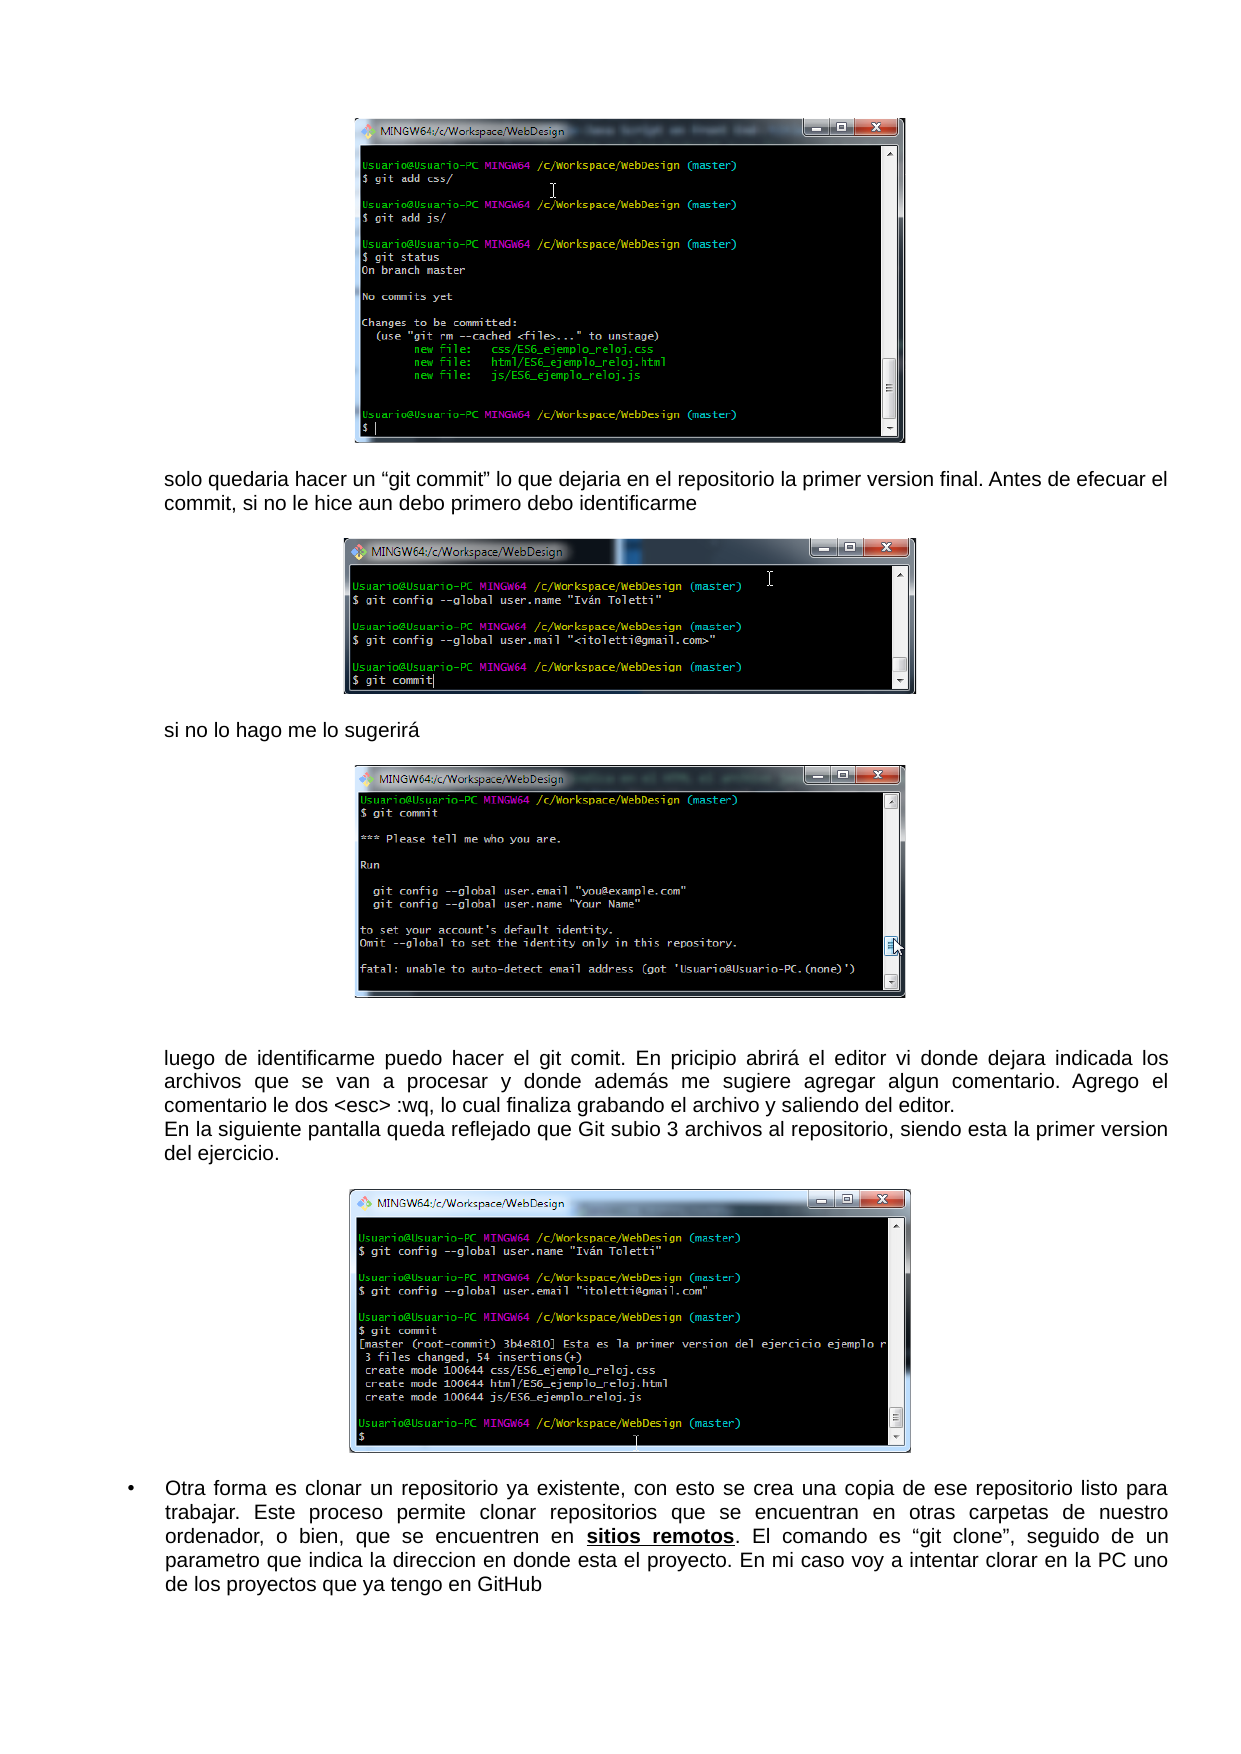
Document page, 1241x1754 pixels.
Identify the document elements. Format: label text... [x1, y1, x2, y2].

text si no lo hago me lo sugerirá [164, 717, 1170, 741]
text solo quedaria hacer un “git commit” lo que dejaria en el repositorio la primer version final. Antes de efecuar el commit, si no le hice aun debo primero debo identificarme [164, 467, 1170, 515]
picture [354, 118, 906, 443]
text En la siguiente pantalla queda reflejado que Git subio 3 archivos al repositorio, siendo esta la primer version del ejercicio. [164, 1117, 1170, 1165]
picture [349, 1189, 911, 1453]
text luego de identificarme puedo hacer el git comit. En pricipio abrirá el editor vi donde dejara indicada los archivos que se van a procesar y donde además me sugiere agregar algun comentario. Agrego el comentario le dos <esc> :wq, lo cual finaliza grabando el archivo y saliendo del editor. [164, 1045, 1170, 1117]
picture [343, 538, 917, 694]
list Otra forma es clonar un repositorio ya existente, con esto se crea una copia de ese repositorio listo para trabajar. Este proceso permite clonar repositorios que se encuentran en otras carpetas de nuestro ordenador, o bien, que se encuentren en sitios remotos. El comando es “git clone”, seguido de un parametro que indica la direccion en donde esta el proyecto. En mi caso voy a intentar clorar en la PC uno de los proyectos que ya tengo en GitHub [127, 1476, 1170, 1596]
picture [354, 765, 906, 998]
